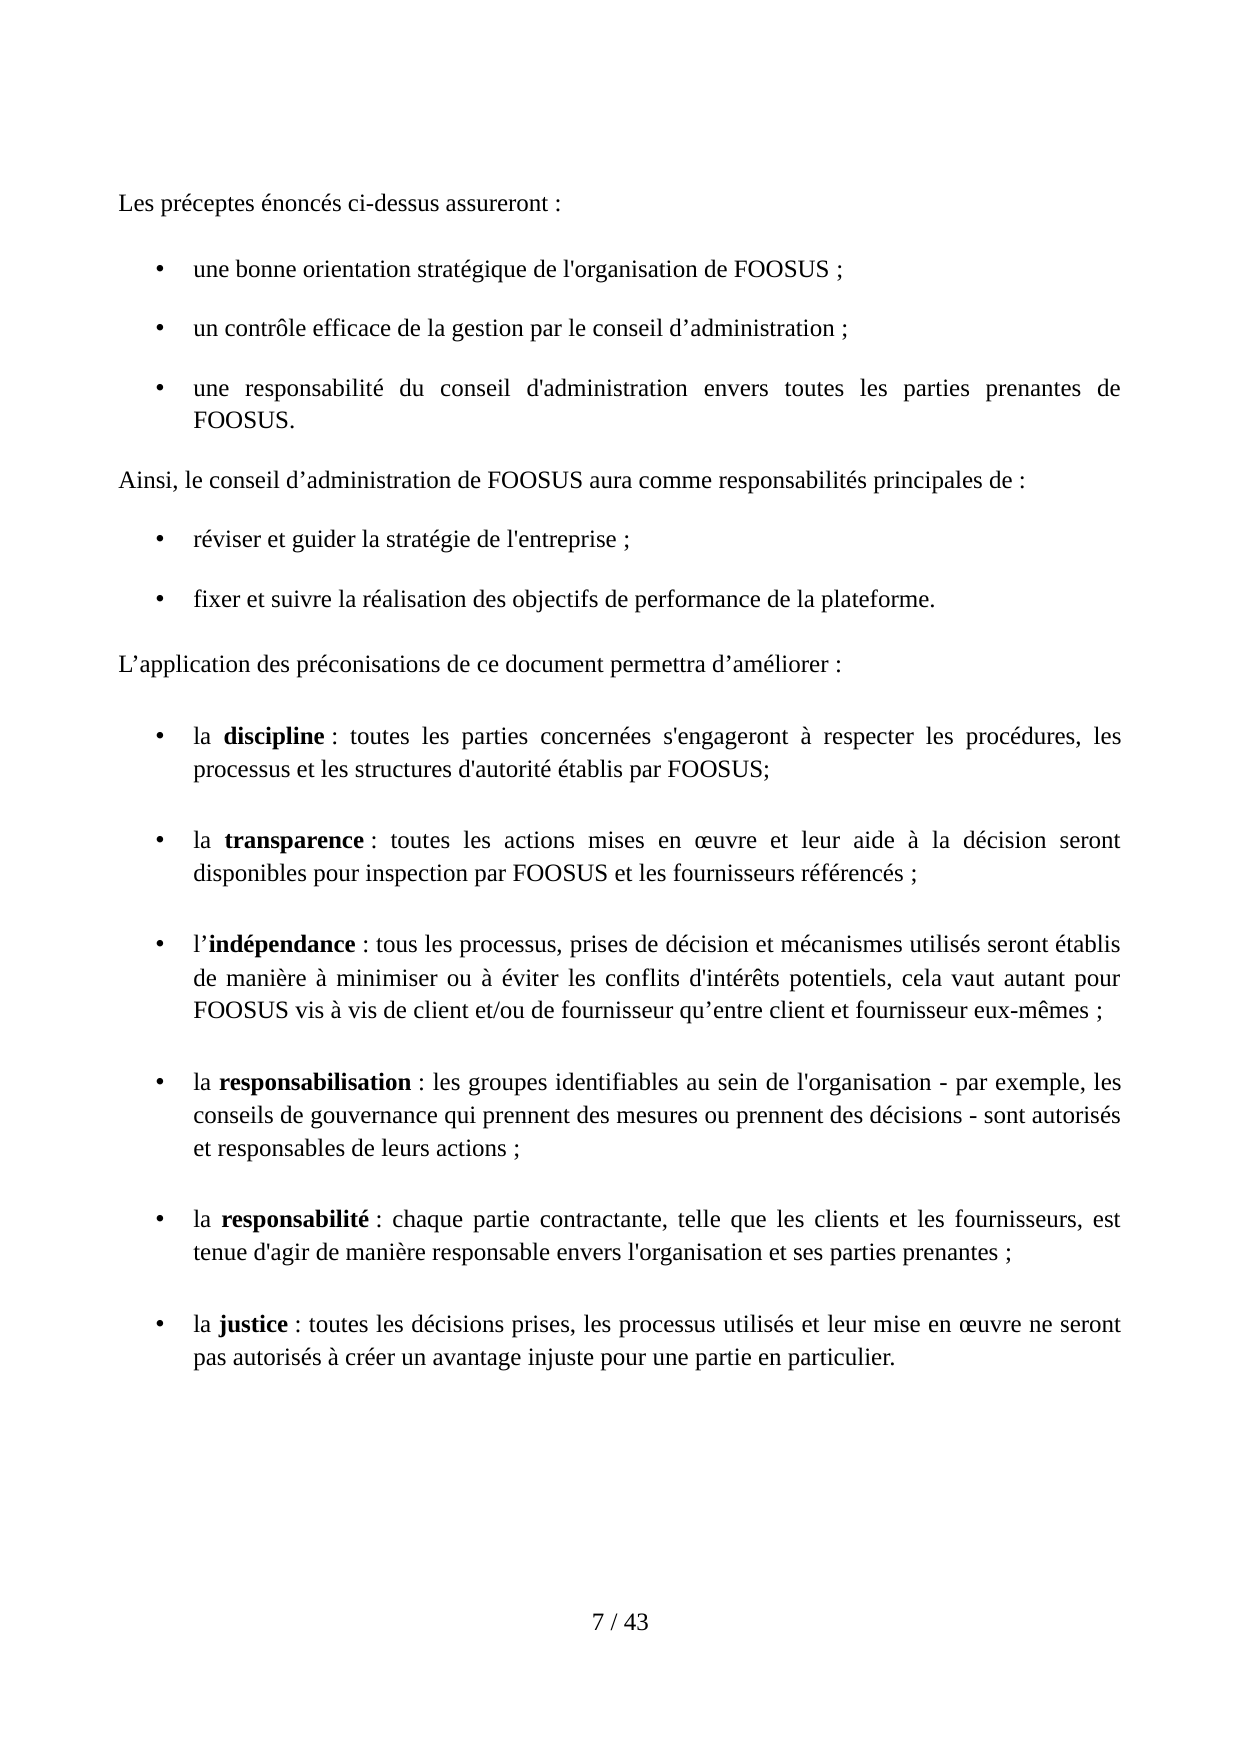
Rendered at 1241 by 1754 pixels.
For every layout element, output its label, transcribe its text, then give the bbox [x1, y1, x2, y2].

list la transparence : toutes les actions mises en œuvre et leur aide à la décision seront disponibles pour inspection par FOOSUS et les fournisseurs référencés ; [156, 825, 1122, 887]
list une bonne orientation stratégique de l'organisation de FOOSUS ; [156, 254, 1122, 282]
list la discipline : toutes les parties concernées s'engageront à respecter les procédures, les processus et les structures d'autorité établis par FOOSUS; [156, 721, 1122, 783]
list fixer et suivre la réalisation des objectifs de performance de la plateforme. [156, 584, 1122, 613]
list un contrôle efficace de la gestion par le conseil d’administration ; [156, 313, 1122, 342]
text Ainsi, le conseil d’administration de FOOSUS aura comme responsabilités principales de : [118, 465, 1122, 494]
list l’indépendance : tous les processus, prises de décision et mécanismes utilisés seront établis de manière à minimiser ou à éviter les conflits d'intérêts potentiels, cela vaut autant pour FOOSUS vis à vis de client et/ou de fournisseur qu’entre client et fournisseur eux-mêmes ; [156, 929, 1122, 1024]
list une responsabilité du conseil d'administration envers toutes les parties prenantes de FOOSUS. [156, 373, 1122, 434]
list la justice : toutes les décisions prises, les processus utilisés et leur mise en œuvre ne seront pas autorisés à créer un avantage injuste pour une partie en particulier. [156, 1309, 1122, 1371]
text Les préceptes énoncés ci-dessus assureront : [118, 188, 1122, 217]
list réviser et guider la stratégie de l'entreprise ; [156, 524, 1122, 553]
list la responsabilisation : les groupes identifiables au sein de l'organisation - par exemple, les conseils de gouvernance qui prennent des mesures ou prennent des décisions - sont autorisés et responsables de leurs actions ; [156, 1067, 1122, 1162]
text L’application des préconisations de ce document permettra d’améliorer : [118, 649, 1122, 678]
list la responsabilité : chaque partie contractante, telle que les clients et les fournisseurs, est tenue d'agir de manière responsable envers l'organisation et ses parties prenantes ; [156, 1204, 1122, 1266]
